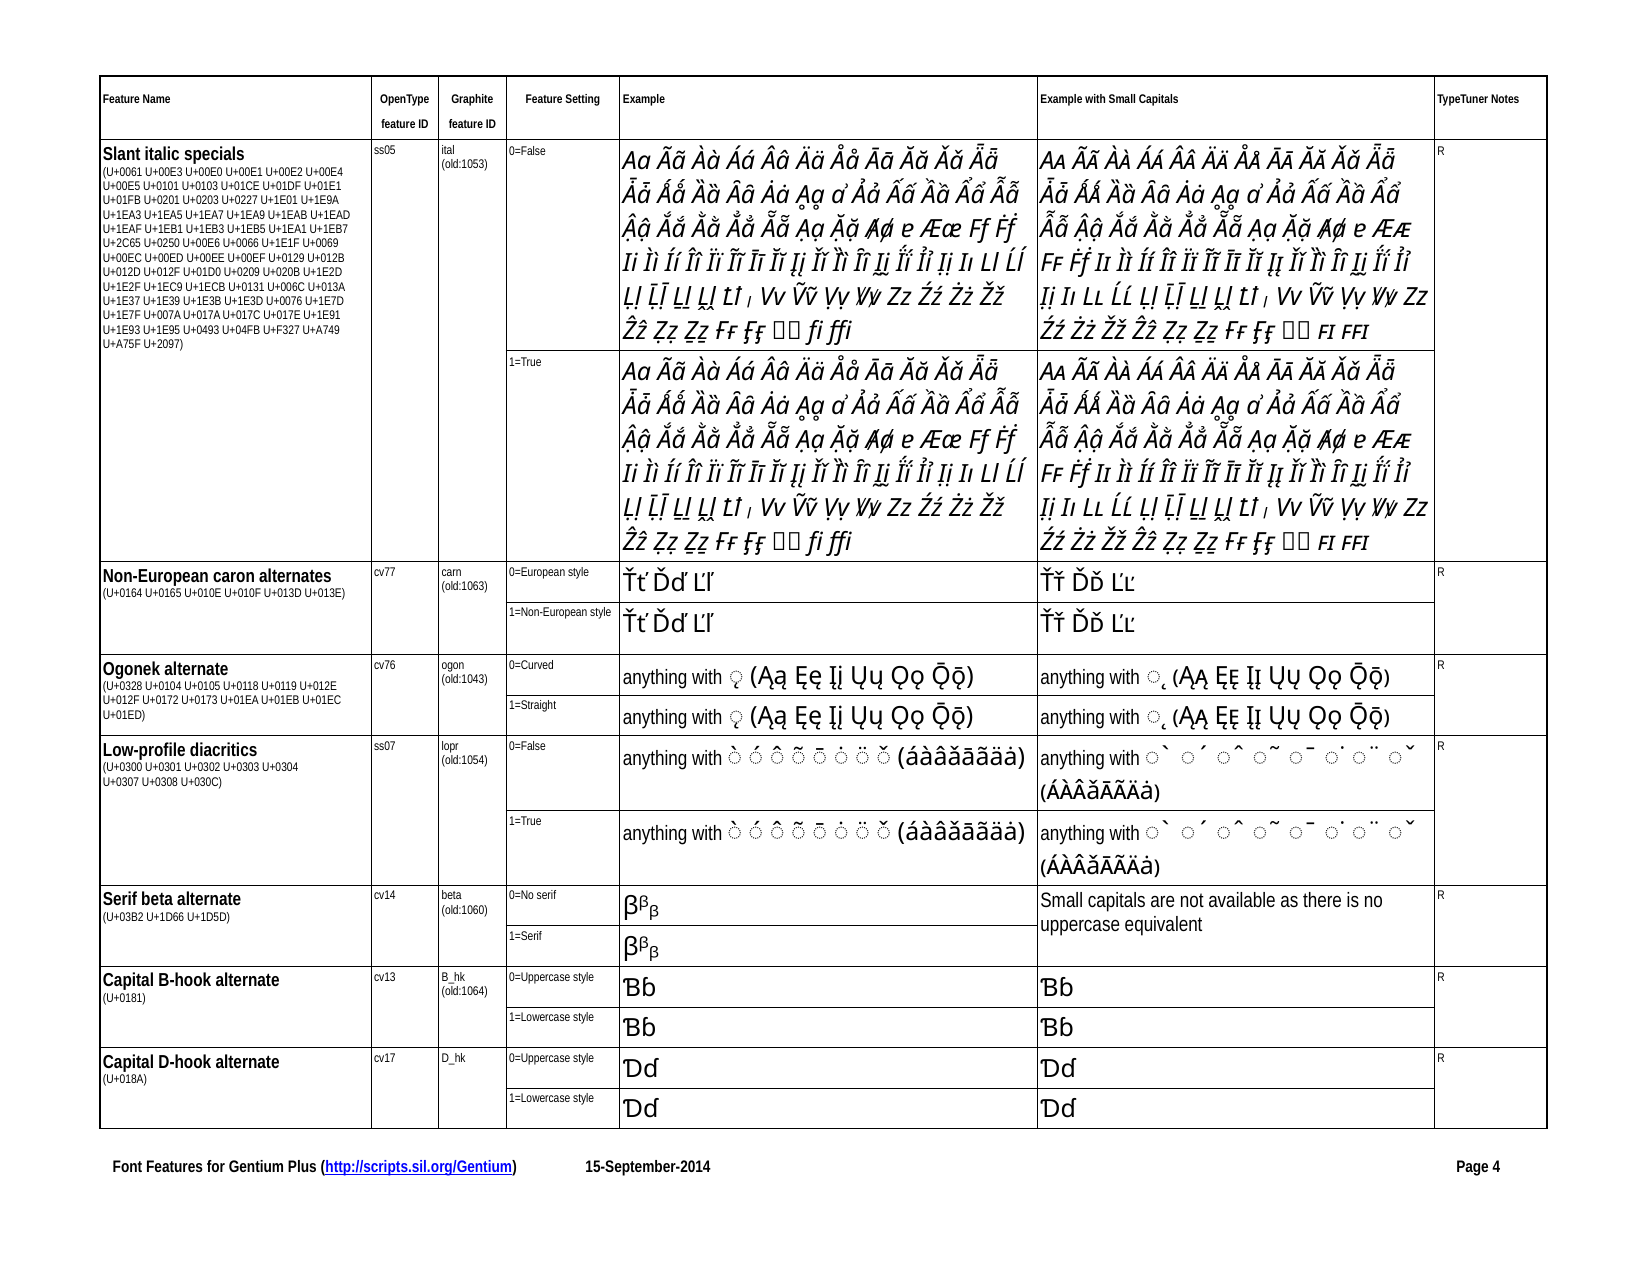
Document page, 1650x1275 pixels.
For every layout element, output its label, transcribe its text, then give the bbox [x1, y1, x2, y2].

table_cell carn (old:1063) [439, 562, 506, 654]
table_cell Ɗɗ [1038, 1089, 1434, 1128]
table_cell 0=No serif [507, 886, 619, 925]
table_header TypeTuner Notes [1435, 77, 1546, 139]
table_header OpenType feature ID [372, 77, 438, 139]
table_cell ss05 [372, 140, 438, 561]
table_cell Non-European caron alternates (U+0164 U+0165 U+010E U+010F U+013D U+013E) [101, 562, 371, 654]
table_cell Aa Ãã Àà Áá Ââ Ää Åå Āā Ăă Ǎǎ Ǟǟ Ǡǡ Ǻǻ Ȁȁ Ȃȃ Ȧȧ Ḁḁ ẚ Ảả Ấấ Ầầ Ẩẩ Ẫẫ Ậậ Ắắ Ằằ Ẳẳ Ẵẵ Ạạ Ặặ Ⱥⱥ ɐ Ææ Ff Ḟḟ Ii Ìì Íí Îî Ïï Ĩĩ Īī Ĭĭ Įį Ǐǐ Ȉȉ Ȋȋ Ḭḭ Ḯḯ Ỉỉ Ịị Iı Ll Ĺĺ Ḷḷ Ḹḹ Ḻḻ Ḽḽ Ꝉꝉ ₗ Vv Ṽṽ Ṿṿ Ꝟꝟ Zz Źź Żż Žž Ẑẑ Ẓẓ Ẕẕ Ғғ Ӻӻ  fi ffi [1038, 351, 1434, 561]
table_cell Capital D-hook alternate (U+018A) [101, 1048, 371, 1128]
table_cell D_hk [439, 1048, 506, 1128]
table_cell 1=True [507, 351, 619, 561]
table_cell R [1435, 736, 1546, 884]
table_cell anything with ◌̀ ◌́ ◌̂ ◌̃ ◌̄ ◌̇ ◌̈ ◌̌ (áàâǎāãäȧ) [620, 811, 1037, 884]
table_cell Ɓɓ [1038, 1008, 1434, 1047]
table_cell cv14 [372, 886, 438, 966]
table_cell anything with ◌̨ (Ąą Ęę Įį Ųų Ǫǫ Ǭǭ) [620, 655, 1037, 694]
table_cell anything with ◌̀ ◌́ ◌̂ ◌̃ ◌̄ ◌̇ ◌̈ ◌̌ (áàâǎāãäȧ) [1038, 736, 1434, 810]
table_cell βᵝᵦ [620, 926, 1037, 966]
table_cell Serif beta alternate (U+03B2 U+1D66 U+1D5D) [101, 886, 371, 966]
table_cell R [1435, 655, 1546, 735]
table_header Feature Setting [507, 77, 619, 139]
table_cell anything with ◌̀ ◌́ ◌̂ ◌̃ ◌̄ ◌̇ ◌̈ ◌̌ (áàâǎāãäȧ) [1038, 811, 1434, 884]
table_cell Slant italic specials (U+0061 U+00E3 U+00E0 U+00E1 U+00E2 U+00E4 U+00E5 U+0101 U+0103 U+01CE U+01DF U+01E1 U+01FB U+0201 U+0203 U+0227 U+1E01 U+1E9A U+1EA3 U+1EA5 U+1EA7 U+1EA9 U+1EAB U+1EAD U+1EAF U+1EB1 U+1EB3 U+1EB5 U+1EA1 U+1EB7 U+2C65 U+0250 U+00E6 U+0066 U+1E1F U+0069 U+00EC U+00ED U+00EE U+00EF U+0129 U+012B U+012D U+012F U+01D0 U+0209 U+020B U+1E2D U+1E2F U+1EC9 U+1ECB U+0131 U+006C U+013A U+1E37 U+1E39 U+1E3B U+1E3D U+0076 U+1E7D U+1E7F U+007A U+017A U+017C U+017E U+1E91 U+1E93 U+1E95 U+0493 U+04FB U+F327 U+A749 U+A75F U+2097) [101, 140, 371, 561]
table_cell Ɓɓ [620, 1008, 1037, 1047]
table_header Feature Name [101, 77, 371, 139]
table_cell Ɗɗ [1038, 1048, 1434, 1088]
table_cell Ɗɗ [620, 1089, 1037, 1128]
table_cell ogon (old:1043) [439, 655, 506, 735]
table_cell B_hk (old:1064) [439, 967, 506, 1047]
table_header Graphite feature ID [439, 77, 506, 139]
table_cell βᵝᵦ [620, 886, 1037, 925]
table_cell 1=Lowercase style [507, 1008, 619, 1047]
table_cell anything with ◌̨ (Ąą Ęę Įį Ųų Ǫǫ Ǭǭ) [1038, 655, 1434, 694]
table_cell Ɓɓ [620, 967, 1037, 1006]
table_cell R [1435, 967, 1546, 1047]
table_cell 1=Non-European style [507, 603, 619, 654]
table_cell 1=True [507, 811, 619, 884]
table_cell 0=False [507, 736, 619, 810]
table_header Example [620, 77, 1037, 139]
table_cell 0=False [507, 140, 619, 350]
table_cell cv13 [372, 967, 438, 1047]
table_cell 0=European style [507, 562, 619, 602]
table_cell Ťť Ďď Ľľ [620, 562, 1037, 602]
table_cell Ɓɓ [1038, 967, 1434, 1006]
table_cell 0=Uppercase style [507, 967, 619, 1006]
table_cell 1=Lowercase style [507, 1089, 619, 1128]
table_cell anything with ◌̀ ◌́ ◌̂ ◌̃ ◌̄ ◌̇ ◌̈ ◌̌ (áàâǎāãäȧ) [620, 736, 1037, 810]
table_cell lopr (old:1054) [439, 736, 506, 884]
table_cell Ťť Ďď Ľľ [1038, 603, 1434, 654]
table_cell 1=Serif [507, 926, 619, 966]
table_cell cv17 [372, 1048, 438, 1128]
table_cell cv77 [372, 562, 438, 654]
table_cell R [1435, 140, 1546, 561]
table_cell Ťť Ďď Ľľ [620, 603, 1037, 654]
table_cell cv76 [372, 655, 438, 735]
table_cell Ogonek alternate (U+0328 U+0104 U+0105 U+0118 U+0119 U+012E U+012F U+0172 U+0173 U+01EA U+01EB U+01EC U+01ED) [101, 655, 371, 735]
table_cell Low-profile diacritics (U+0300 U+0301 U+0302 U+0303 U+0304 U+0307 U+0308 U+030C) [101, 736, 371, 884]
table_cell R [1435, 886, 1546, 966]
table_cell Aa Ãã Àà Áá Ââ Ää Åå Āā Ăă Ǎǎ Ǟǟ Ǡǡ Ǻǻ Ȁȁ Ȃȃ Ȧȧ Ḁḁ ẚ Ảả Ấấ Ầầ Ẩẩ Ẫẫ Ậậ Ắắ Ằằ Ẳẳ Ẵẵ Ạạ Ặặ Ⱥⱥ ɐ Ææ Ff Ḟḟ Ii Ìì Íí Îî Ïï Ĩĩ Īī Ĭĭ Įį Ǐǐ Ȉȉ Ȋȋ Ḭḭ Ḯḯ Ỉỉ Ịị Iı Ll Ĺĺ Ḷḷ Ḹḹ Ḻḻ Ḽḽ Ꝉꝉ ₗ Vv Ṽṽ Ṿṿ Ꝟꝟ Zz Źź Żż Žž Ẑẑ Ẓẓ Ẕẕ Ғғ Ӻӻ  fi ffi [620, 351, 1037, 561]
table_cell Ťť Ďď Ľľ [1038, 562, 1434, 602]
table_cell Aa Ãã Àà Áá Ââ Ää Åå Āā Ăă Ǎǎ Ǟǟ Ǡǡ Ǻǻ Ȁȁ Ȃȃ Ȧȧ Ḁḁ ẚ Ảả Ấấ Ầầ Ẩẩ Ẫẫ Ậậ Ắắ Ằằ Ẳẳ Ẵẵ Ạạ Ặặ Ⱥⱥ ɐ Ææ Ff Ḟḟ Ii Ìì Íí Îî Ïï Ĩĩ Īī Ĭĭ Įį Ǐǐ Ȉȉ Ȋȋ Ḭḭ Ḯḯ Ỉỉ Ịị Iı Ll Ĺĺ Ḷḷ Ḹḹ Ḻḻ Ḽḽ Ꝉꝉ ₗ Vv Ṽṽ Ṿṿ Ꝟꝟ Zz Źź Żż Žž Ẑẑ Ẓẓ Ẕẕ Ғғ Ӻӻ  fi ffi [1038, 140, 1434, 350]
table_cell Small capitals are not available as there is no uppercase equivalent [1038, 886, 1434, 966]
table_cell R [1435, 1048, 1546, 1128]
table_cell anything with ◌̨ (Ąą Ęę Įį Ųų Ǫǫ Ǭǭ) [1038, 696, 1434, 735]
table_cell R [1435, 562, 1546, 654]
table_cell 0=Curved [507, 655, 619, 694]
table_cell 0=Uppercase style [507, 1048, 619, 1088]
table_cell ital (old:1053) [439, 140, 506, 561]
table_cell beta (old:1060) [439, 886, 506, 966]
table_cell ss07 [372, 736, 438, 884]
table_cell 1=Straight [507, 696, 619, 735]
table_header Example with Small Capitals [1038, 77, 1434, 139]
table_cell Aa Ãã Àà Áá Ââ Ää Åå Āā Ăă Ǎǎ Ǟǟ Ǡǡ Ǻǻ Ȁȁ Ȃȃ Ȧȧ Ḁḁ ẚ Ảả Ấấ Ầầ Ẩẩ Ẫẫ Ậậ Ắắ Ằằ Ẳẳ Ẵẵ Ạạ Ặặ Ⱥⱥ ɐ Ææ Ff Ḟḟ Ii Ìì Íí Îî Ïï Ĩĩ Īī Ĭĭ Įį Ǐǐ Ȉȉ Ȋȋ Ḭḭ Ḯḯ Ỉỉ Ịị Iı Ll Ĺĺ Ḷḷ Ḹḹ Ḻḻ Ḽḽ Ꝉꝉ ₗ Vv Ṽṽ Ṿṿ Ꝟꝟ Zz Źź Żż Žž Ẑẑ Ẓẓ Ẕẕ Ғғ Ӻӻ  fi ffi [620, 140, 1037, 350]
table_cell anything with ◌̨ (Ąą Ęę Įį Ųų Ǫǫ Ǭǭ) [620, 696, 1037, 735]
table_cell Ɗɗ [620, 1048, 1037, 1088]
table_cell Capital B-hook alternate (U+0181) [101, 967, 371, 1047]
